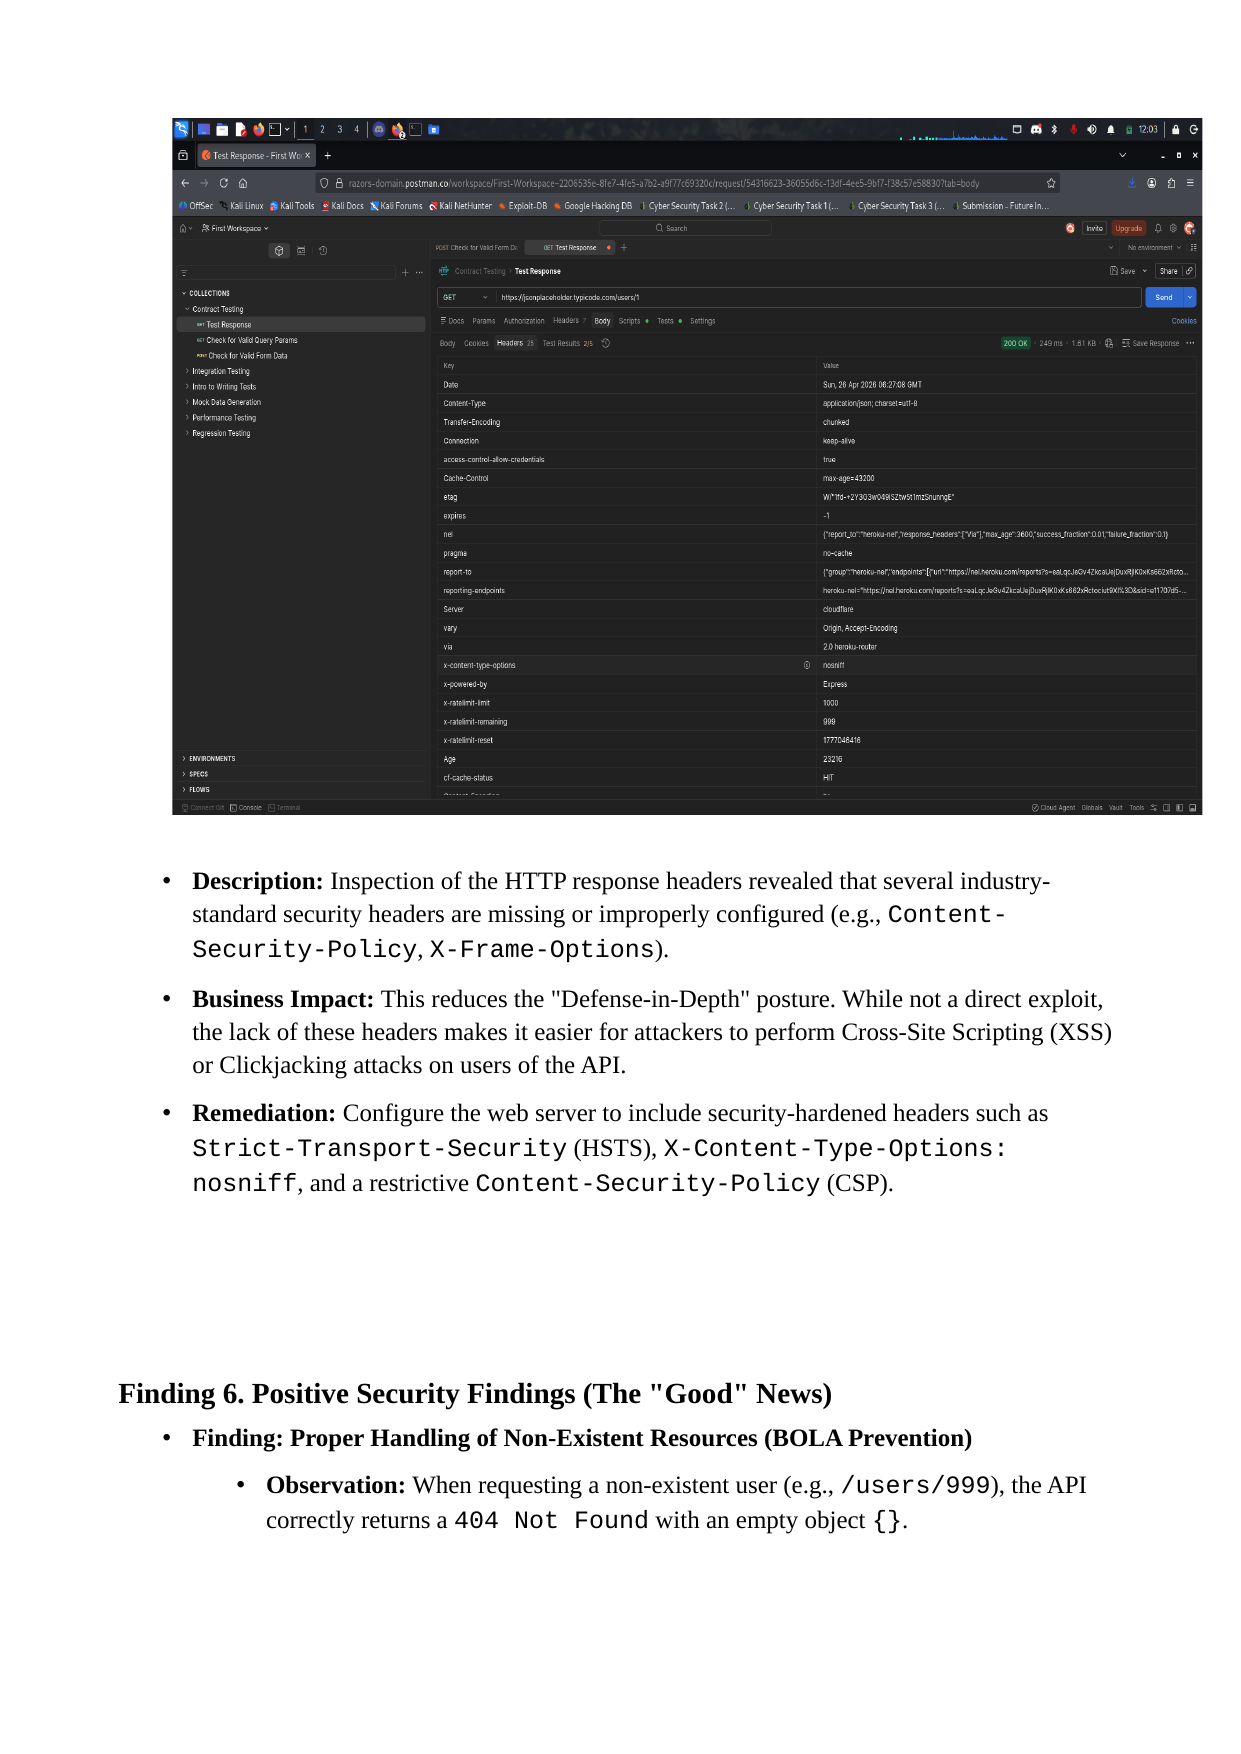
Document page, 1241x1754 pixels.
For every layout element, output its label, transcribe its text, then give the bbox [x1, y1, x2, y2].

list Business Impact: This reduces the "Defense-in-Depth" posture. While not a direct exploit, the lack of these headers makes it easier for attackers to perform Cross-Site Scripting (XSS) or Clickjacking attacks on users of the API. [162, 984, 1122, 1079]
picture [172, 118, 1203, 815]
list Remediation: Configure the web server to include security-hardened headers such as Strict-Transport-Security (HSTS), X-Content-Type-Options: nosniff, and a restrictive Content-Security-Policy (CSP). [162, 1098, 1122, 1199]
list Description: Inspection of the HTTP response headers revealed that several industry-standard security headers are missing or improperly configured (e.g., Content-Security-Policy, X-Frame-Options). [162, 866, 1122, 965]
list Finding: Proper Handling of Non-Existent Resources (BOLA Prevention) [162, 1423, 1122, 1451]
list Observation: When requesting a non-existent user (e.g., /users/999), the API correctly returns a 404 Not Found with an empty object {}. [236, 1470, 1122, 1536]
subtitle Finding 6. Positive Security Findings (The "Good" News) [118, 1377, 1122, 1410]
